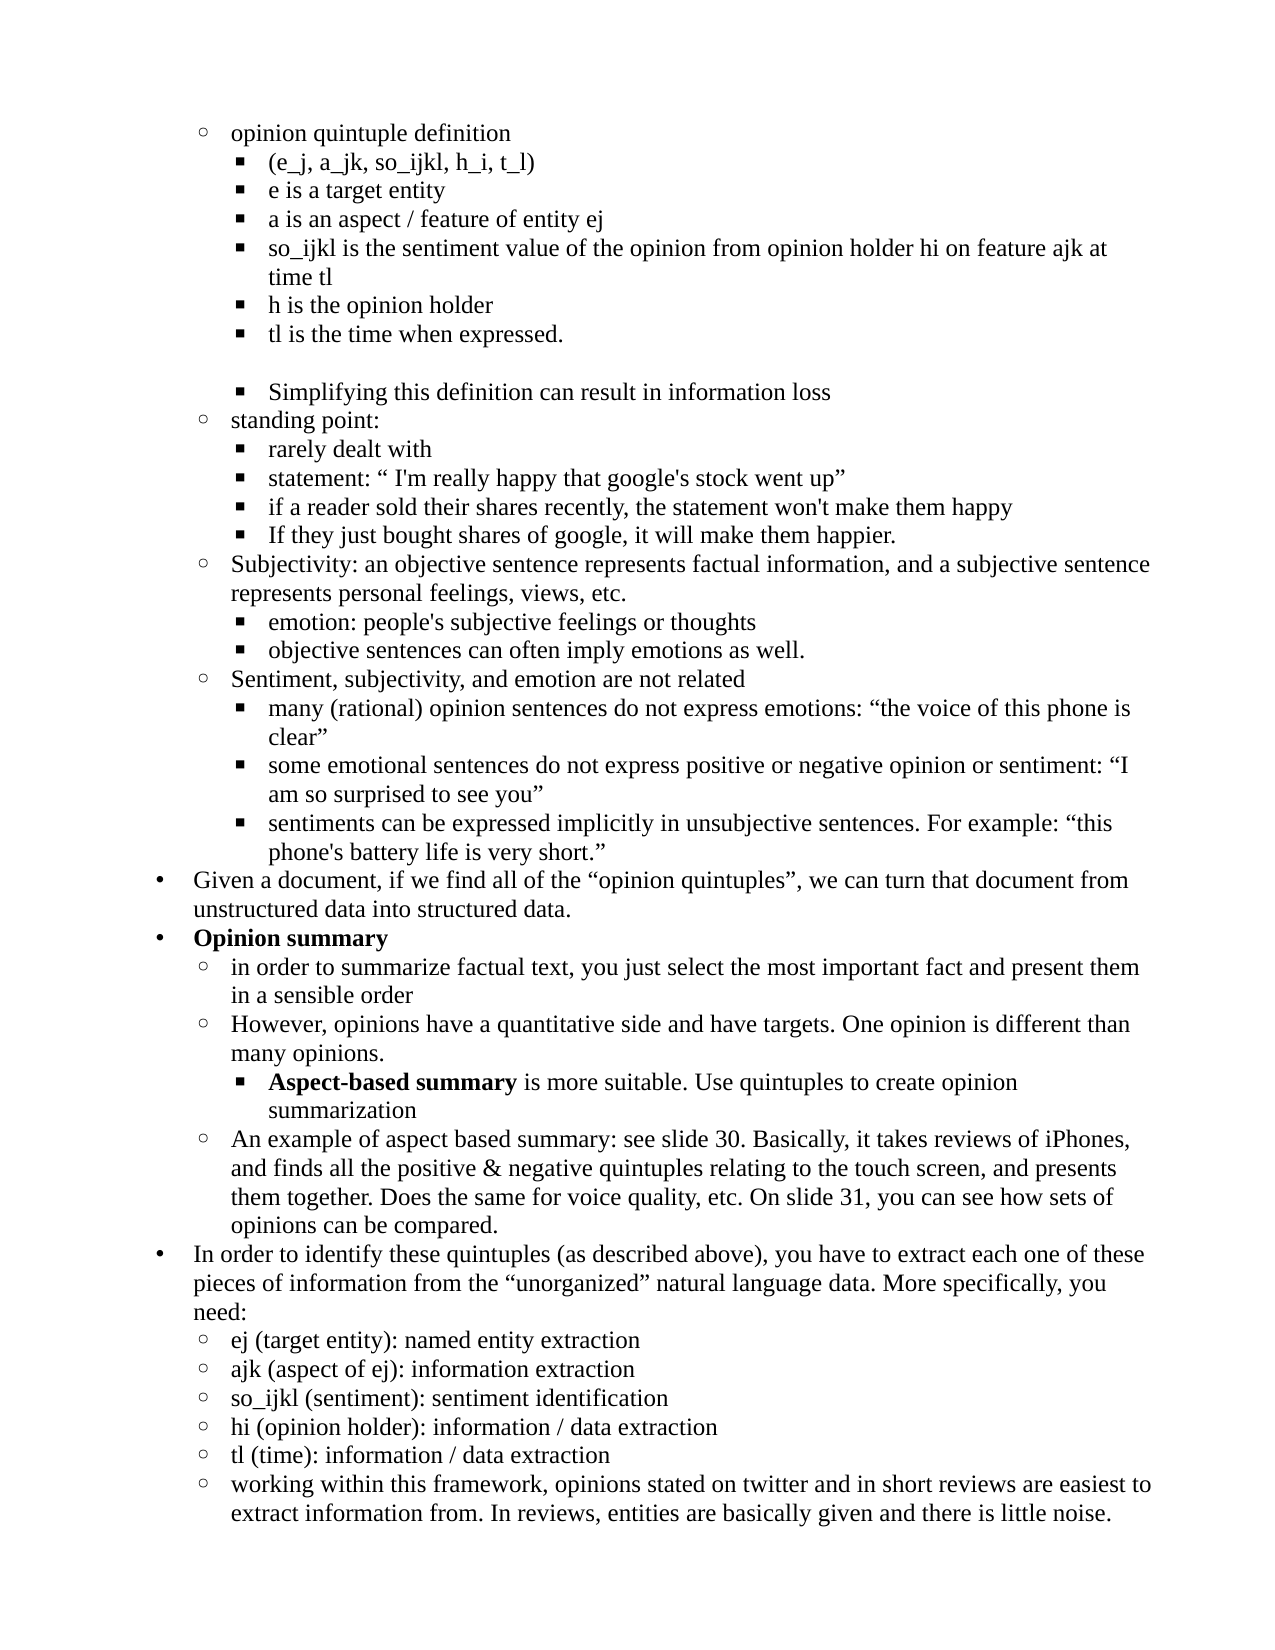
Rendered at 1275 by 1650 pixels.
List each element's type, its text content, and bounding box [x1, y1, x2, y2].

list (e_j, a_jk, so_ijkl, h_i, t_l) [231, 147, 1157, 176]
list if a reader sold their shares recently, the statement won't make them happy [231, 492, 1157, 521]
list standing point: [193, 406, 1157, 434]
list so_ijkl is the sentiment value of the opinion from opinion holder hi on feature ajk at time tl [231, 233, 1157, 291]
list If they just bought shares of google, it will make them happier. [231, 521, 1157, 549]
list ajk (aspect of ej): information extraction [193, 1354, 1157, 1383]
list many (rational) opinion sentences do not express emotions: “the voice of this phone is clear” [231, 693, 1157, 751]
list sentiments can be expressed implicitly in unsubjective sentences. For example: “this phone's battery life is very short.” [231, 808, 1157, 866]
list h is the opinion holder [231, 291, 1157, 319]
list emotion: people's subjective feelings or thoughts [231, 607, 1157, 636]
list in order to summarize factual text, you just select the most important fact and present them in a sensible order [193, 952, 1157, 1009]
list so_ijkl (sentiment): sentiment identification [193, 1383, 1157, 1412]
list Subjectivity: an objective sentence represents factual information, and a subjective sentence represents personal feelings, views, etc. [193, 549, 1157, 607]
list e is a target entity [231, 176, 1157, 204]
list Sentiment, subjectivity, and emotion are not related [193, 664, 1157, 693]
list Simplifying this definition can result in information loss [231, 377, 1157, 406]
list working within this framework, opinions stated on twitter and in short reviews are easiest to extract information from. In reviews, entities are basically given and there is little noise. [193, 1469, 1157, 1527]
list some emotional sentences do not express positive or negative opinion or sentiment: “I am so surprised to see you” [231, 751, 1157, 808]
list However, opinions have a quantitative side and have targets. One opinion is different than many opinions. [193, 1009, 1157, 1067]
list Opinion summary [156, 923, 1157, 952]
list tl (time): information / data extraction [193, 1441, 1157, 1469]
list opinion quintuple definition [193, 118, 1157, 147]
list In order to identify these quintuples (as described above), you have to extract each one of these pieces of information from the “unorganized” natural language data. More specifically, you need: [156, 1239, 1157, 1326]
list Aspect-based summary is more suitable. Use quintuples to create opinion summarization [231, 1067, 1157, 1124]
list Given a document, if we find all of the “opinion quintuples”, we can turn that document from unstructured data into structured data. [156, 866, 1157, 923]
list An example of aspect based summary: see slide 30. Basically, it takes reviews of iPhones, and finds all the positive & negative quintuples relating to the touch screen, and presents them together. Does the same for voice quality, etc. On slide 31, you can see how sets of opinions can be compared. [193, 1124, 1157, 1239]
list hi (opinion holder): information / data extraction [193, 1412, 1157, 1441]
list tl is the time when expressed. [231, 319, 1157, 377]
list objective sentences can often imply emotions as well. [231, 636, 1157, 664]
list ej (target entity): named entity extraction [193, 1326, 1157, 1354]
list statement: “ I'm really happy that google's stock went up” [231, 463, 1157, 492]
list a is an aspect / feature of entity ej [231, 204, 1157, 233]
list rarely dealt with [231, 434, 1157, 463]
